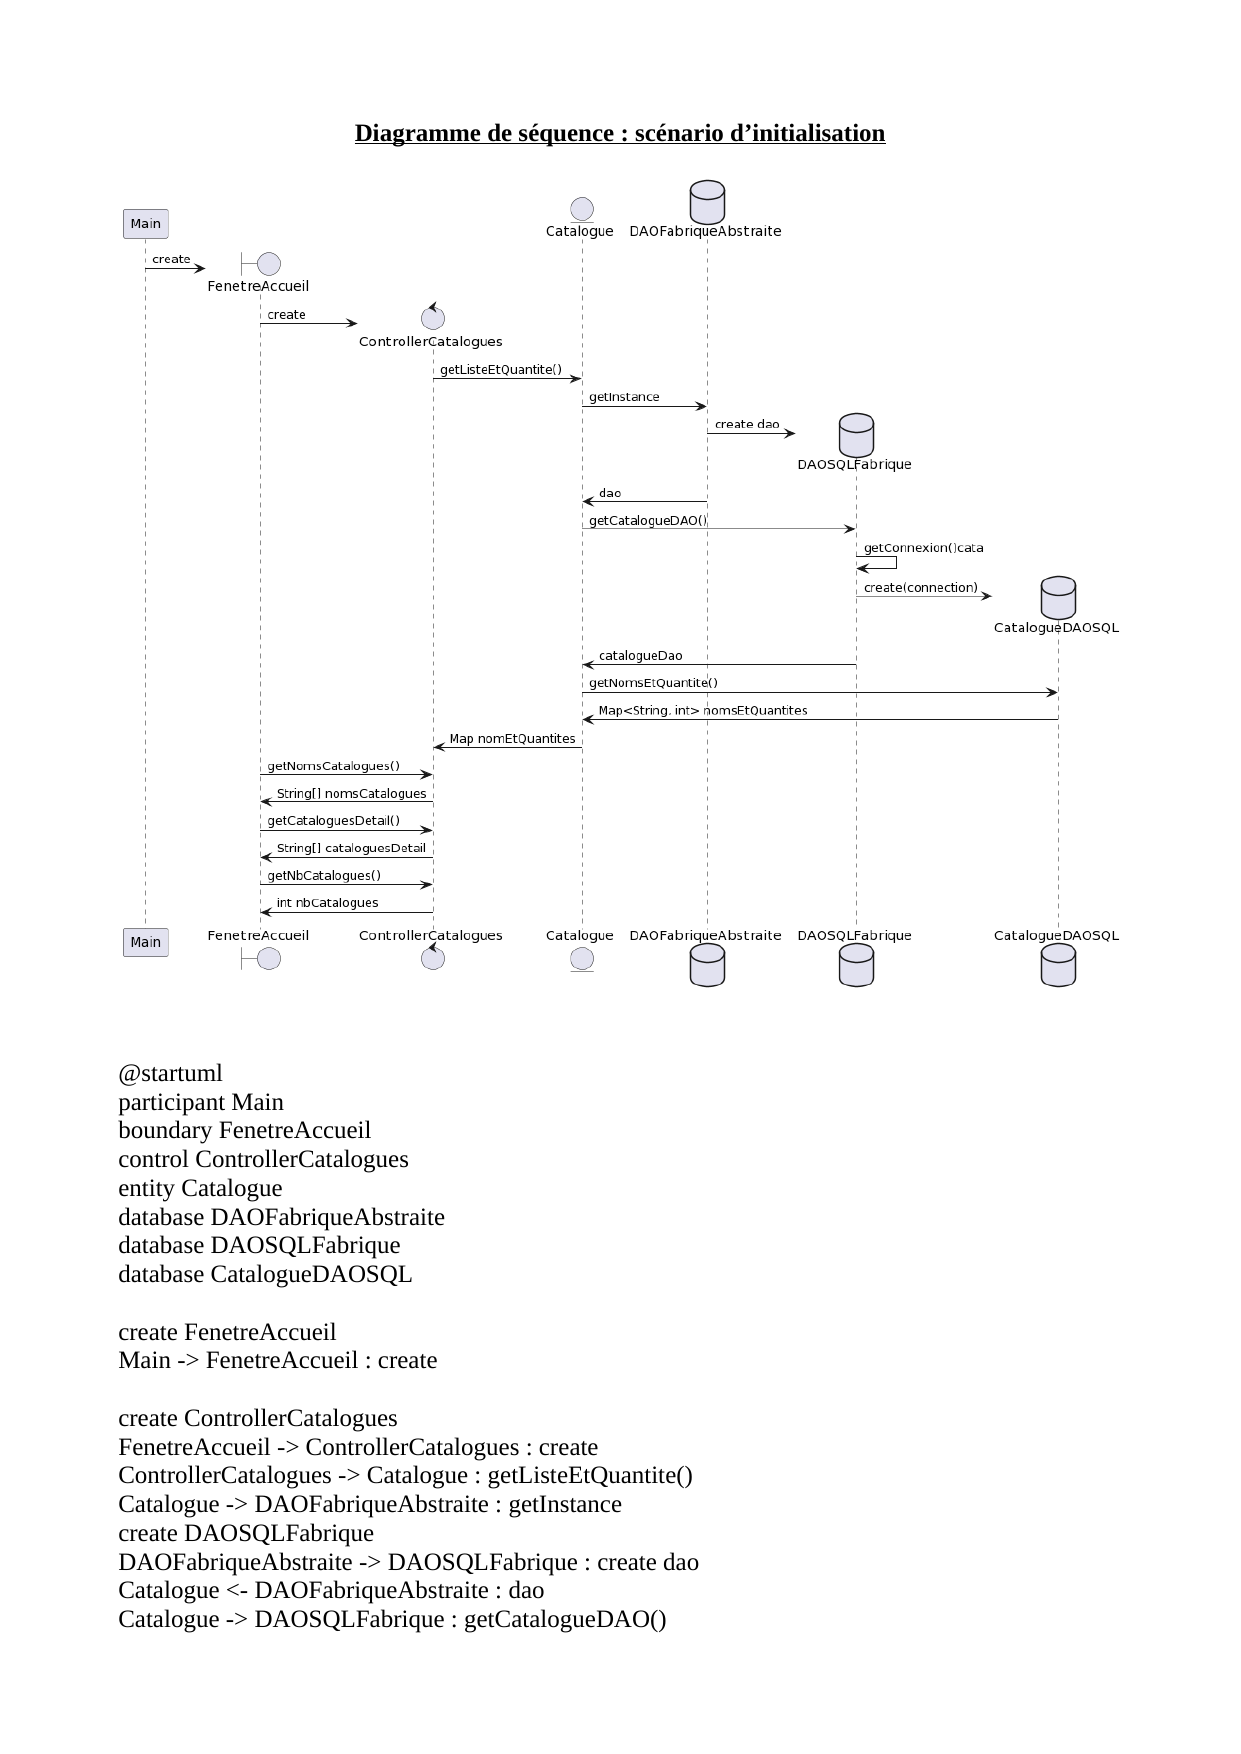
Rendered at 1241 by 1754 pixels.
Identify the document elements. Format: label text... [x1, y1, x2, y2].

text DAOFabriqueAbstraite -> DAOSQLFabrique : create dao [118, 1547, 1122, 1575]
text Diagramme de séquence : scénario d’initialisation [118, 118, 1122, 147]
text create ControllerCatalogues [118, 1403, 1122, 1432]
text Catalogue -> DAOFabriqueAbstraite : getInstance [118, 1489, 1122, 1518]
text create DAOSQLFabrique [118, 1518, 1122, 1547]
text entity Catalogue [118, 1173, 1122, 1202]
text Main -> FenetreAccueil : create [118, 1345, 1122, 1374]
picture [118, 175, 1123, 1001]
text database CatalogueDAOSQL [118, 1259, 1122, 1288]
text control ControllerCatalogues [118, 1144, 1122, 1173]
text database DAOFabriqueAbstraite [118, 1202, 1122, 1230]
text database DAOSQLFabrique [118, 1230, 1122, 1259]
text FenetreAccueil -> ControllerCatalogues : create [118, 1432, 1122, 1460]
text participant Main [118, 1087, 1122, 1115]
text Catalogue -> DAOSQLFabrique : getCatalogueDAO() [118, 1604, 1122, 1633]
text boundary FenetreAccueil [118, 1115, 1122, 1144]
text @startuml [118, 1058, 1122, 1087]
text create FenetreAccueil [118, 1317, 1122, 1345]
text Catalogue <- DAOFabriqueAbstraite : dao [118, 1575, 1122, 1604]
text ControllerCatalogues -> Catalogue : getListeEtQuantite() [118, 1460, 1122, 1489]
